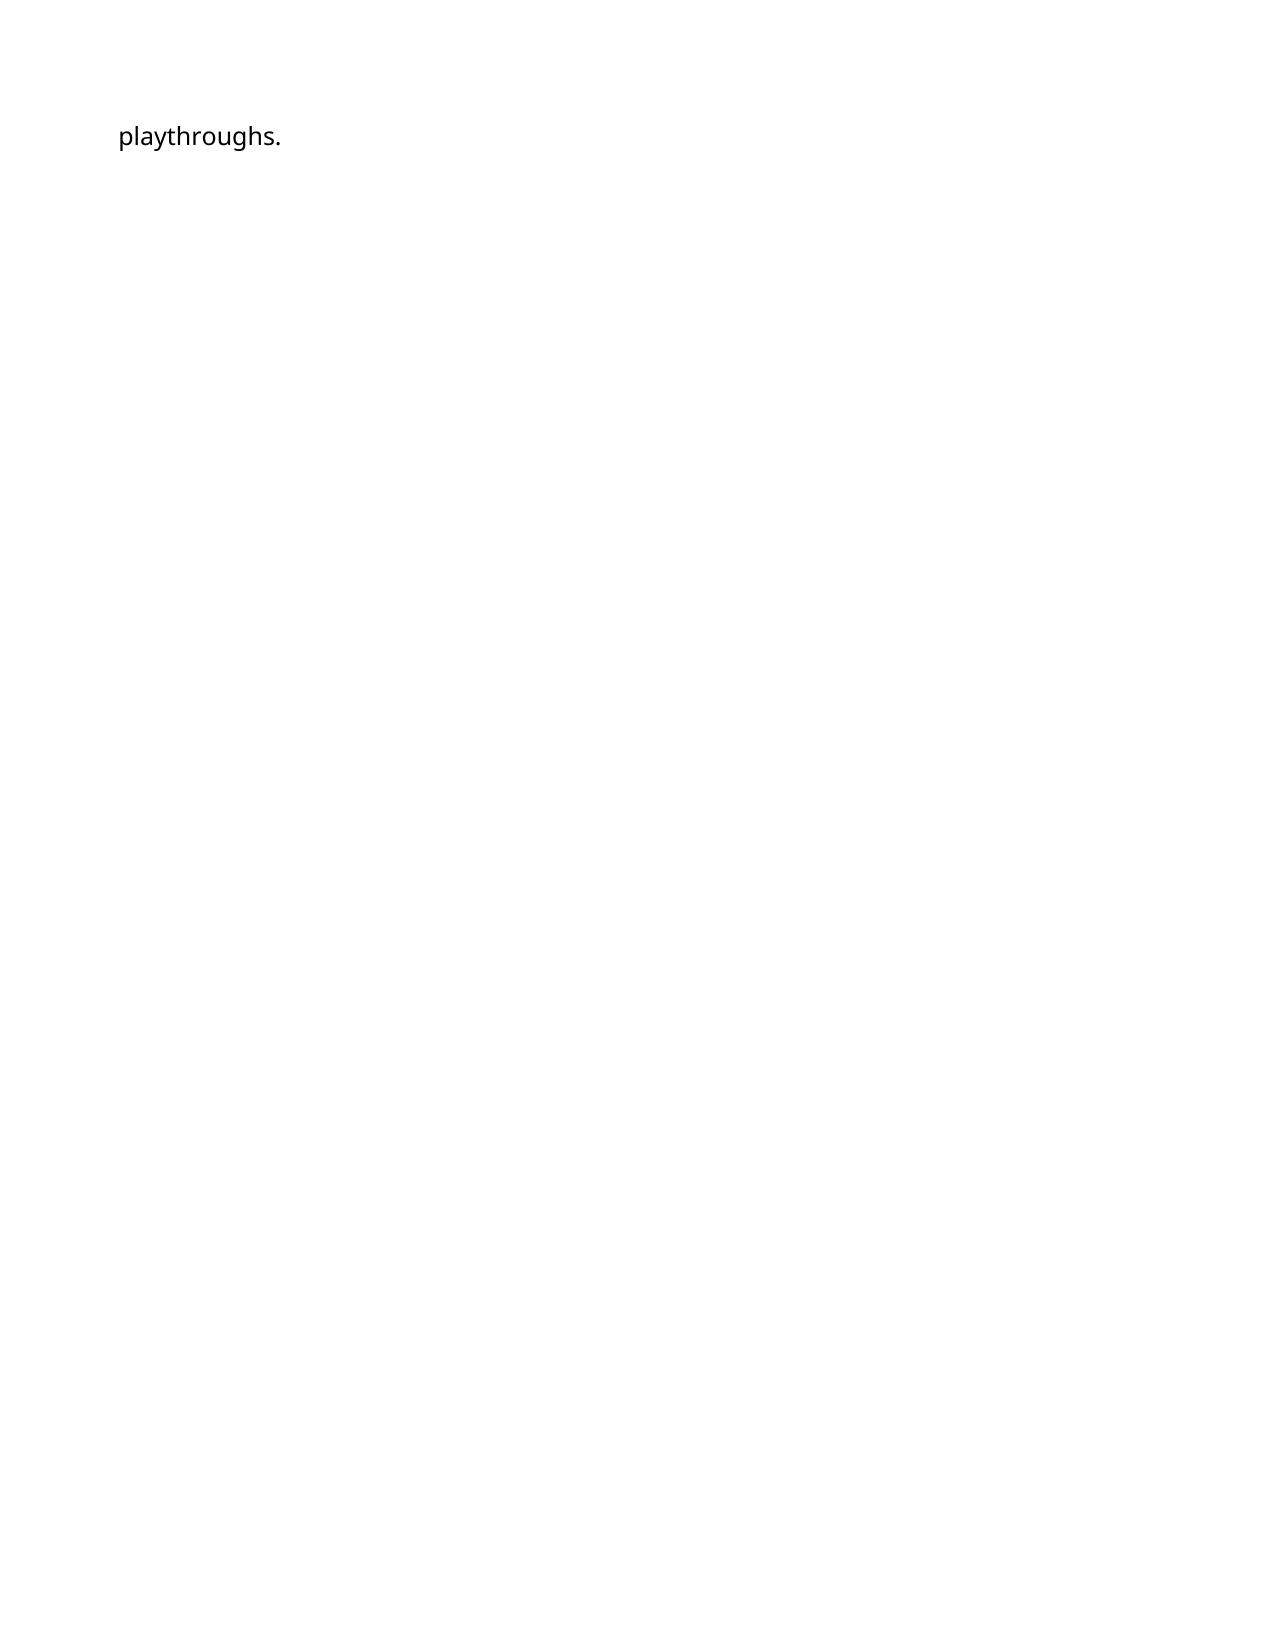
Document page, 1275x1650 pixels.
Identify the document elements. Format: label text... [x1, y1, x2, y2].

text playthroughs. [118, 118, 1157, 152]
